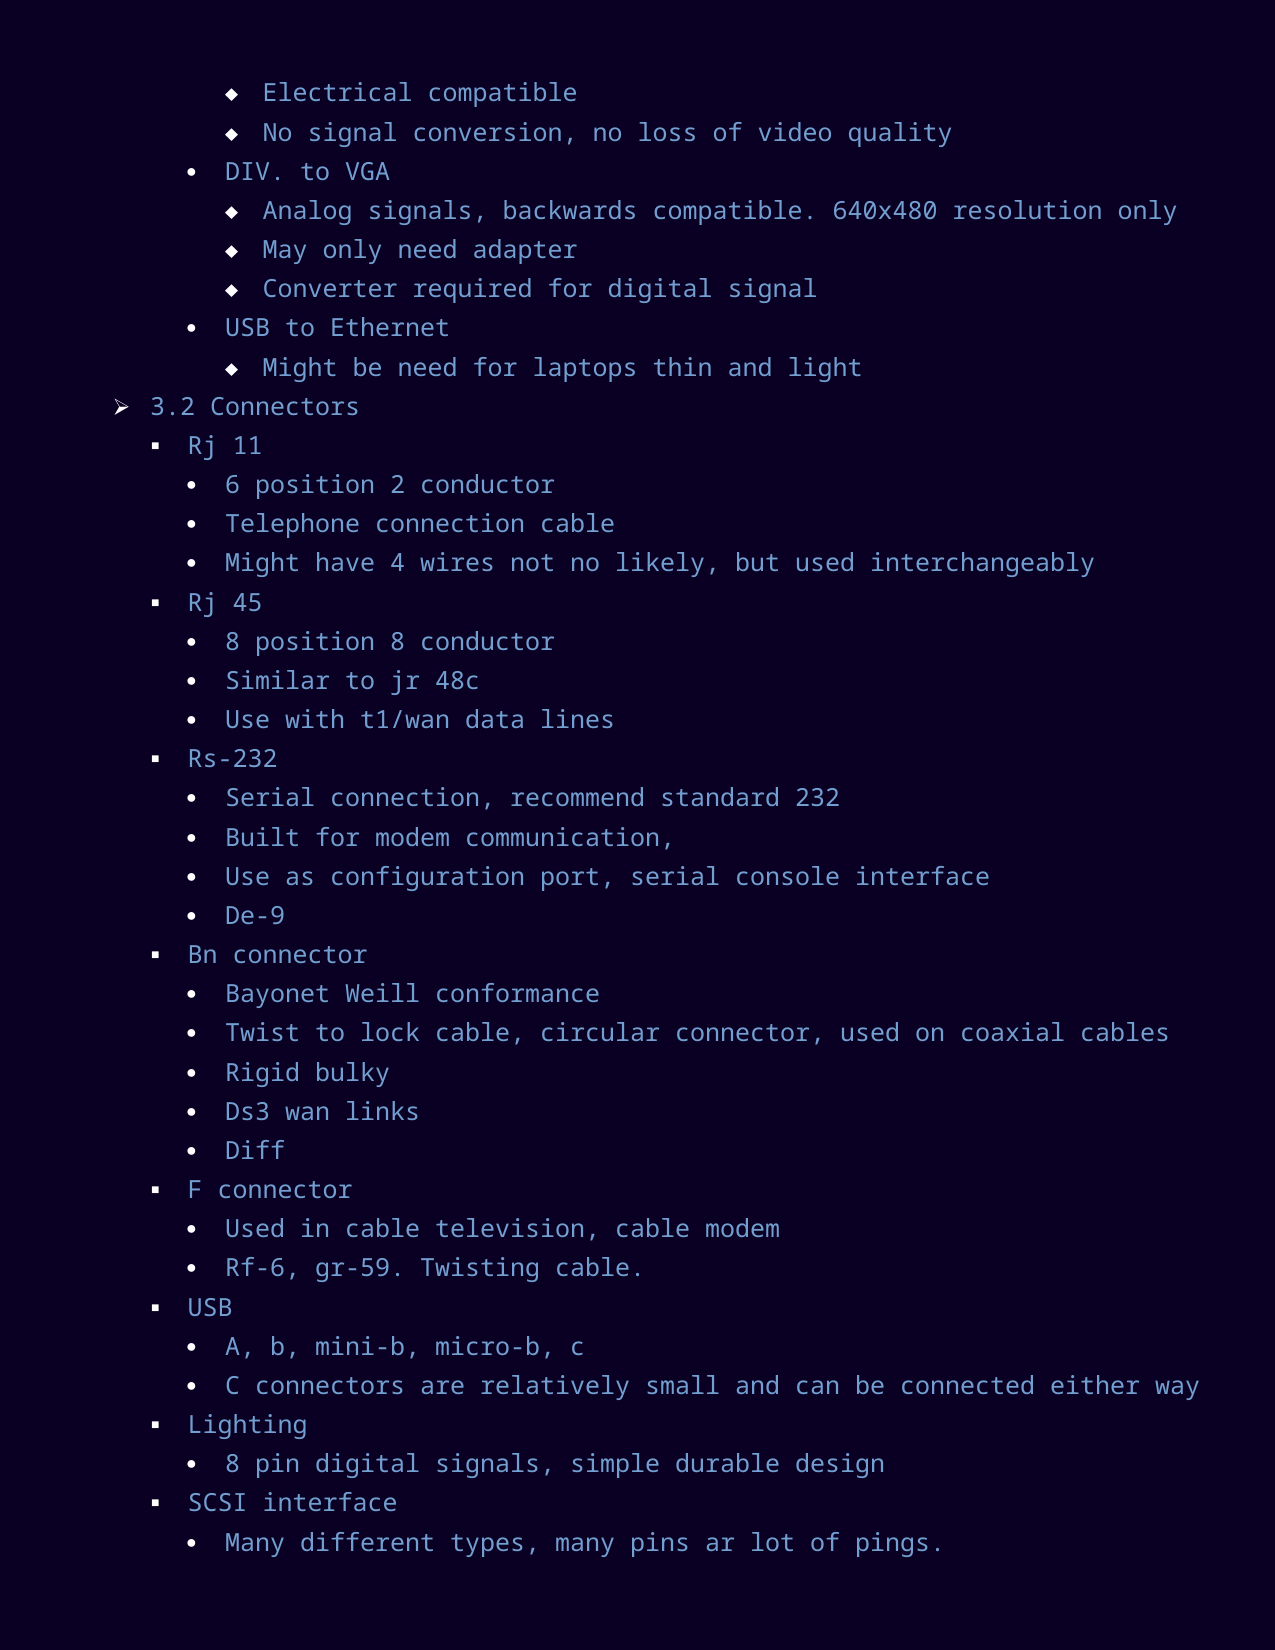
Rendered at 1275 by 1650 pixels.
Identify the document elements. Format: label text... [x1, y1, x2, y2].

list Serial connection, recommend standard 232 [187, 780, 1200, 814]
list No signal conversion, no loss of video quality [225, 114, 1200, 148]
list 6 position 2 conductor [187, 467, 1200, 501]
list 3.2 Connectors [112, 388, 1200, 422]
list C connectors are relatively small and can be connected either way [187, 1367, 1200, 1402]
list Converter required for digital signal [225, 271, 1200, 305]
list Used in cable television, cable modem [187, 1211, 1200, 1245]
list SCSI interface [150, 1485, 1200, 1519]
list May only need adapter [225, 232, 1200, 266]
list 8 position 8 conductor [187, 623, 1200, 657]
list Rs-232 [150, 741, 1200, 775]
list DIV. to VGA [187, 153, 1200, 187]
list Bayonet Weill conformance [187, 976, 1200, 1010]
list Use as configuration port, serial console interface [187, 858, 1200, 892]
list Rigid bulky [187, 1054, 1200, 1088]
list 8 pin digital signals, simple durable design [187, 1446, 1200, 1480]
list USB [150, 1289, 1200, 1323]
list Use with t1/wan data lines [187, 702, 1200, 736]
list Rj 11 [150, 427, 1200, 462]
list Bn connector [150, 937, 1200, 971]
list Analog signals, backwards compatible. 640x480 resolution only [225, 192, 1200, 227]
list Diff [187, 1132, 1200, 1167]
list Many different types, many pins ar lot of pings. [187, 1524, 1200, 1558]
list Might be need for laptops thin and light [225, 349, 1200, 383]
list Might have 4 wires not no likely, but used interchangeably [187, 545, 1200, 579]
list Rf-6, gr-59. Twisting cable. [187, 1250, 1200, 1284]
list Built for modem communication, [187, 819, 1200, 853]
list Ds3 wan links [187, 1093, 1200, 1127]
list Telephone connection cable [187, 506, 1200, 540]
list USB to Ethernet [187, 310, 1200, 344]
list Similar to jr 48c [187, 662, 1200, 697]
list Twist to lock cable, circular connector, used on coaxial cables [187, 1015, 1200, 1049]
list Rj 45 [150, 584, 1200, 618]
list De-9 [187, 897, 1200, 932]
list A, b, mini-b, micro-b, c [187, 1328, 1200, 1362]
list F connector [150, 1172, 1200, 1206]
list Lighting [150, 1407, 1200, 1441]
list Electrical compatible [225, 75, 1200, 109]
